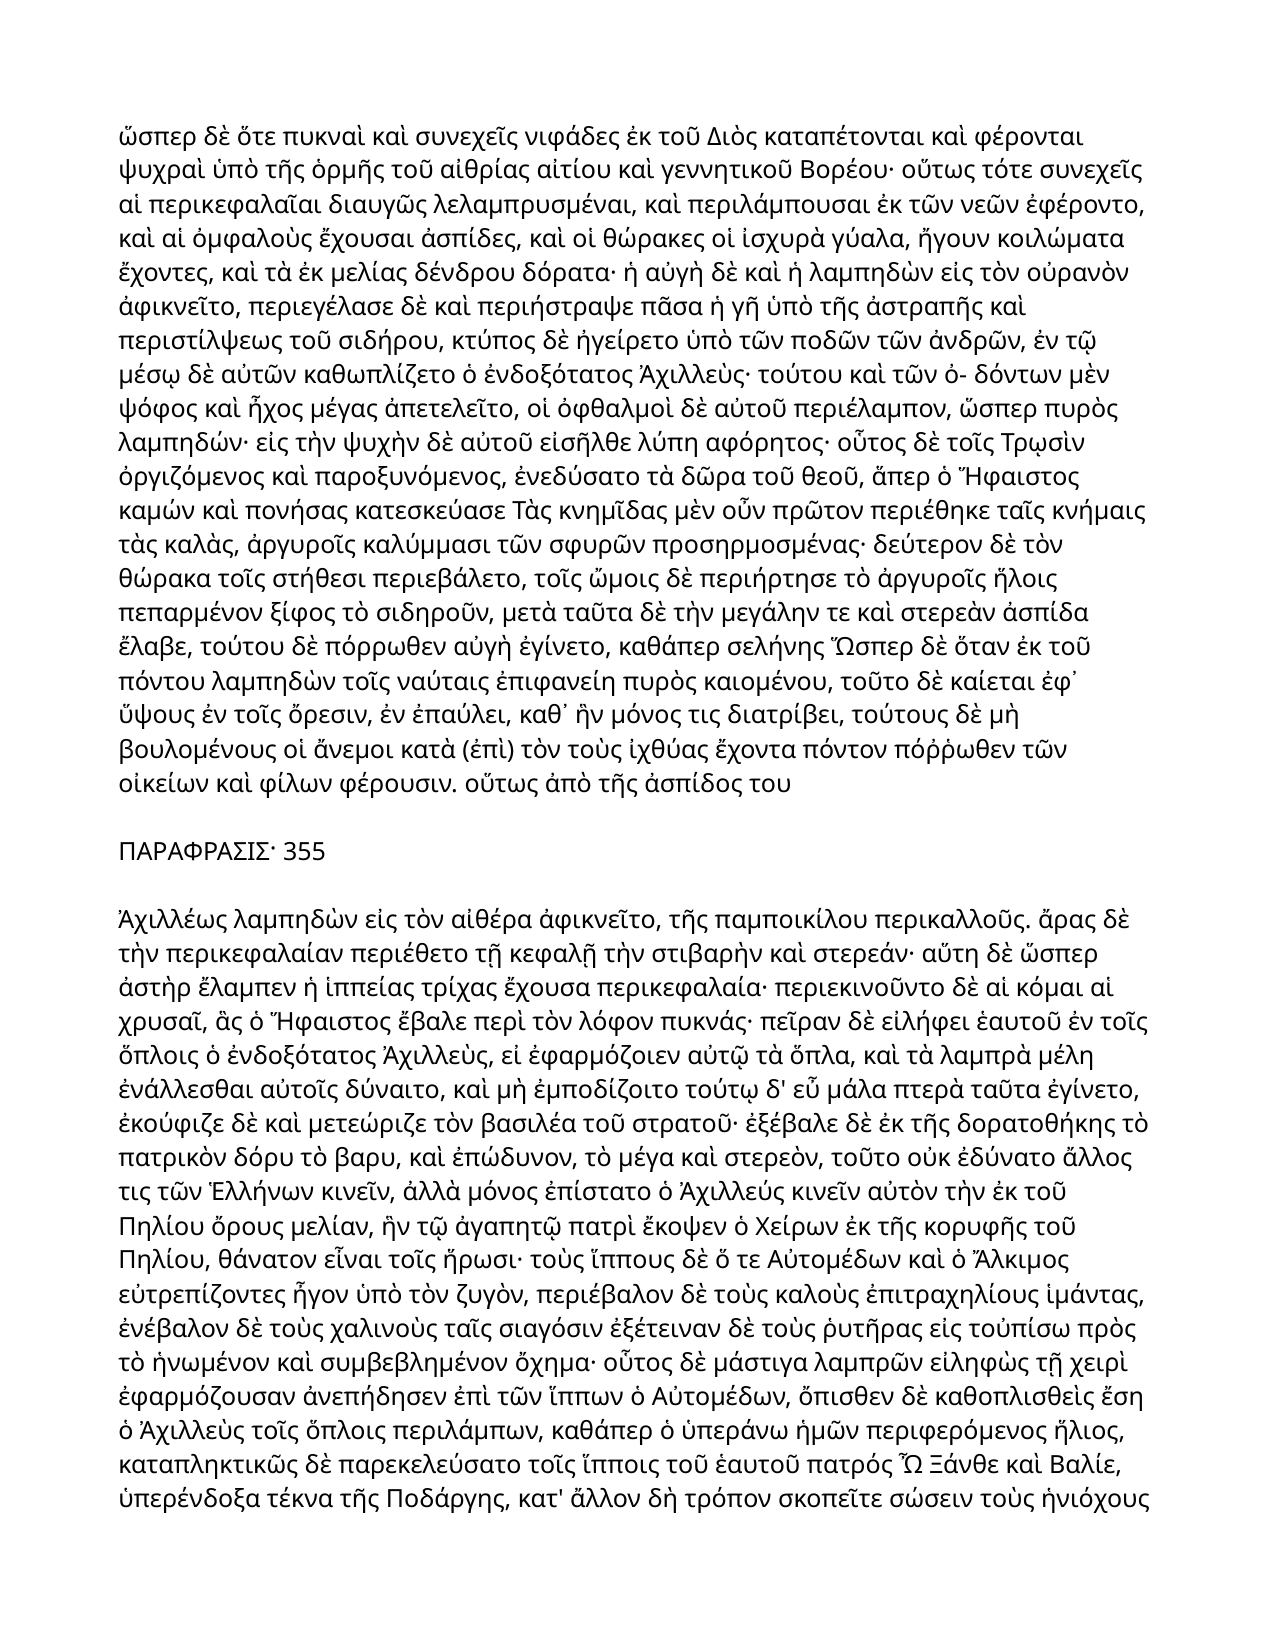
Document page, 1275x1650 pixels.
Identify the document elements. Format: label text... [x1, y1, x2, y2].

text ὥσπερ δὲ ὅτε πυκναὶ καὶ συνεχεῖς νιφάδες ἐκ τοῦ Διὸς καταπέτονται καὶ φέρονται ψυχραὶ ὑπὸ τῆς ὁρμῆς τοῦ αἰθρίας αἰτίου καὶ γεννητικοῦ Βορέου· οὕτως τότε συνεχεῖς αἱ περικεφαλαῖαι διαυγῶς λελαμπρυσμέναι, καὶ περιλάμπουσαι ἐκ τῶν νεῶν ἐφέροντο, καὶ αἱ ὀμφαλοὺς ἔχουσαι ἀσπίδες, καὶ οἱ θώρακες οἱ ἰσχυρὰ γύαλα, ἤγουν κοιλώματα ἔχοντες, καὶ τὰ ἐκ μελίας δένδρου δόρατα· ἡ αὐγὴ δὲ καὶ ἡ λαμπηδὼν εἰς τὸν οὐρανὸν ἀφικνεῖτο, περιεγέλασε δὲ καὶ περιήστραψε πᾶσα ἡ γῆ ὑπὸ τῆς ἀστραπῆς καὶ περιστίλψεως τοῦ σιδήρου, κτύπος δὲ ἠγείρετο ὑπὸ τῶν ποδῶν τῶν ἀνδρῶν, ἐν τῷ μέσῳ δὲ αὐτῶν καθωπλίζετο ὁ ἐνδοξότατος Ἀχιλλεὺς· τούτου καὶ τῶν ὀ- δόντων μὲν ψόφος καὶ ἦχος μέγας ἀπετελεῖτο, οἱ ὀφθαλμοὶ δὲ αὐτοῦ περιέλαμπον, ὥσπερ πυρὸς λαμπηδών· εἰς τὴν ψυχὴν δὲ αὐτοῦ εἰσῆλθε λύπη αφόρητος· οὗτος δὲ τοῖς Τρῳσὶν ὀργιζόμενος καὶ παροξυνόμενος, ἐνεδύσατο τὰ δῶρα τοῦ θεοῦ, ἅπερ ὁ Ἥφαιστος καμών καὶ πονήσας κατεσκεύασε Τὰς κνημῖδας μὲν οὖν πρῶτον περιέθηκε ταῖς κνήμαις τὰς καλὰς, ἀργυροῖς καλύμμασι τῶν σφυρῶν προσηρμοσμένας· δεύτερον δὲ τὸν θώρακα τοῖς στήθεσι περιεβάλετο, τοῖς ὤμοις δὲ περιήρτησε τὸ ἀργυροῖς ἥλοις πεπαρμένον ξίφος τὸ σιδηροῦν, μετὰ ταῦτα δὲ τὴν μεγάλην τε καὶ στερεὰν ἀσπίδα ἔλαβε, τούτου δὲ πόρρωθεν αὐγὴ ἐγίνετο, καθάπερ σελήνης Ὥσπερ δὲ ὅταν ἐκ τοῦ πόντου λαμπηδὼν τοῖς ναύταις ἐπιφανείη πυρὸς καιομένου, τοῦτο δὲ καίεται ἐφ᾽ ὕψους ἐν τοῖς ὄρεσιν, ἐν ἐπαύλει, καθ᾽ ἣν μόνος τις διατρίβει, τούτους δὲ μὴ βουλομένους οἱ ἄνεμοι κατὰ (ἐπὶ) τὸν τοὺς ἰχθύας ἔχοντα πόντον πόῤῥωθεν τῶν οἰκείων καὶ φίλων φέρουσιν. οὕτως ἀπὸ τῆς ἀσπίδος του [118, 118, 1157, 799]
text ΠAPΑΦΡΑΣΙΣ· 355 [118, 833, 1157, 867]
text Ἀχιλλέως λαμπηδὼν εἰς τὸν αἰθέρα ἀφικνεῖτο, τῆς παμποικίλου περικαλλοῦς. ἄρας δὲ τὴν περικεφαλαίαν περιέθετο τῇ κεφαλῇ τὴν στιβαρὴν καὶ στερεάν· αὕτη δὲ ὥσπερ ἀστὴρ ἔλαμπεν ἡ ἱππείας τρίχας ἔχουσα περικεφαλαία· περιεκινοῦντο δὲ αἱ κόμαι αἱ χρυσαῖ, ἃς ὁ Ἥφαιστος ἔβαλε περὶ τὸν λόφον πυκνάς· πεῖραν δὲ εἰλήφει ἑαυτοῦ ἐν τοῖς ὅπλοις ὁ ἐνδοξότατος Ἀχιλλεὺς, εἰ ἐφαρμόζοιεν αὐτῷ τὰ ὅπλα, καὶ τὰ λαμπρὰ μέλη ἐνάλλεσθαι αὐτοῖς δύναιτο, καὶ μὴ ἐμποδίζοιτο τούτῳ δ' εὖ μάλα πτερὰ ταῦτα ἐγίνετο, ἐκούφιζε δὲ καὶ μετεώριζε τὸν βασιλέα τοῦ στρατοῦ· ἐξέβαλε δὲ ἐκ τῆς δορατοθήκης τὸ πατρικὸν δόρυ τὸ βαρυ, καὶ ἐπώδυνον, τὸ μέγα καὶ στερεὸν, τοῦτο οὐκ ἐδύνατο ἄλλος τις τῶν Ἑλλήνων κινεῖν, ἀλλὰ μόνος ἐπίστατο ὁ Ἀχιλλεύς κινεῖν αὐτὸν τὴν ἐκ τοῦ Πηλίου ὄρους μελίαν, ἣν τῷ ἀγαπητῷ πατρὶ ἔκοψεν ὁ Χείρων ἐκ τῆς κορυφῆς τοῦ Πηλίου, θάνατον εἶναι τοῖς ἥρωσι· τοὺς ἵππους δὲ ὅ τε Αὐτομέδων καὶ ὁ Ἄλκιμος εὐτρεπίζοντες ἦγον ὑπὸ τὸν ζυγὸν, περιέβαλον δὲ τοὺς καλοὺς ἐπιτραχηλίους ἱμάντας, ἐνέβαλον δὲ τοὺς χαλινοὺς ταῖς σιαγόσιν ἐξέτειναν δὲ τοὺς ῥυτῆρας εἰς τοὐπίσω πρὸς τὸ ἡνωμένον καὶ συμβεβλημένον ὄχημα· οὗτος δὲ μάστιγα λαμπρῶν εἰληφὼς τῇ χειρὶ ἐφαρμόζουσαν ἀνεπήδησεν ἐπὶ τῶν ἵππων ὁ Αὐτομέδων, ὄπισθεν δὲ καθοπλισθεὶς ἔση ὁ Ἀχιλλεὺς τοῖς ὅπλοις περιλάμπων, καθάπερ ὁ ὑπεράνω ἡμῶν περιφερόμενος ἥλιος, καταπληκτικῶς δὲ παρεκελεύσατο τοῖς ἵπποις τοῦ ἑαυτοῦ πατρός Ὦ Ξάνθε καὶ Βαλίε, ὑπερένδοξα τέκνα τῆς Ποδάργης, κατ' ἄλλον δὴ τρόπον σκοπεῖτε σώσειν τοὺς ἡνιόχους [118, 902, 1157, 1515]
